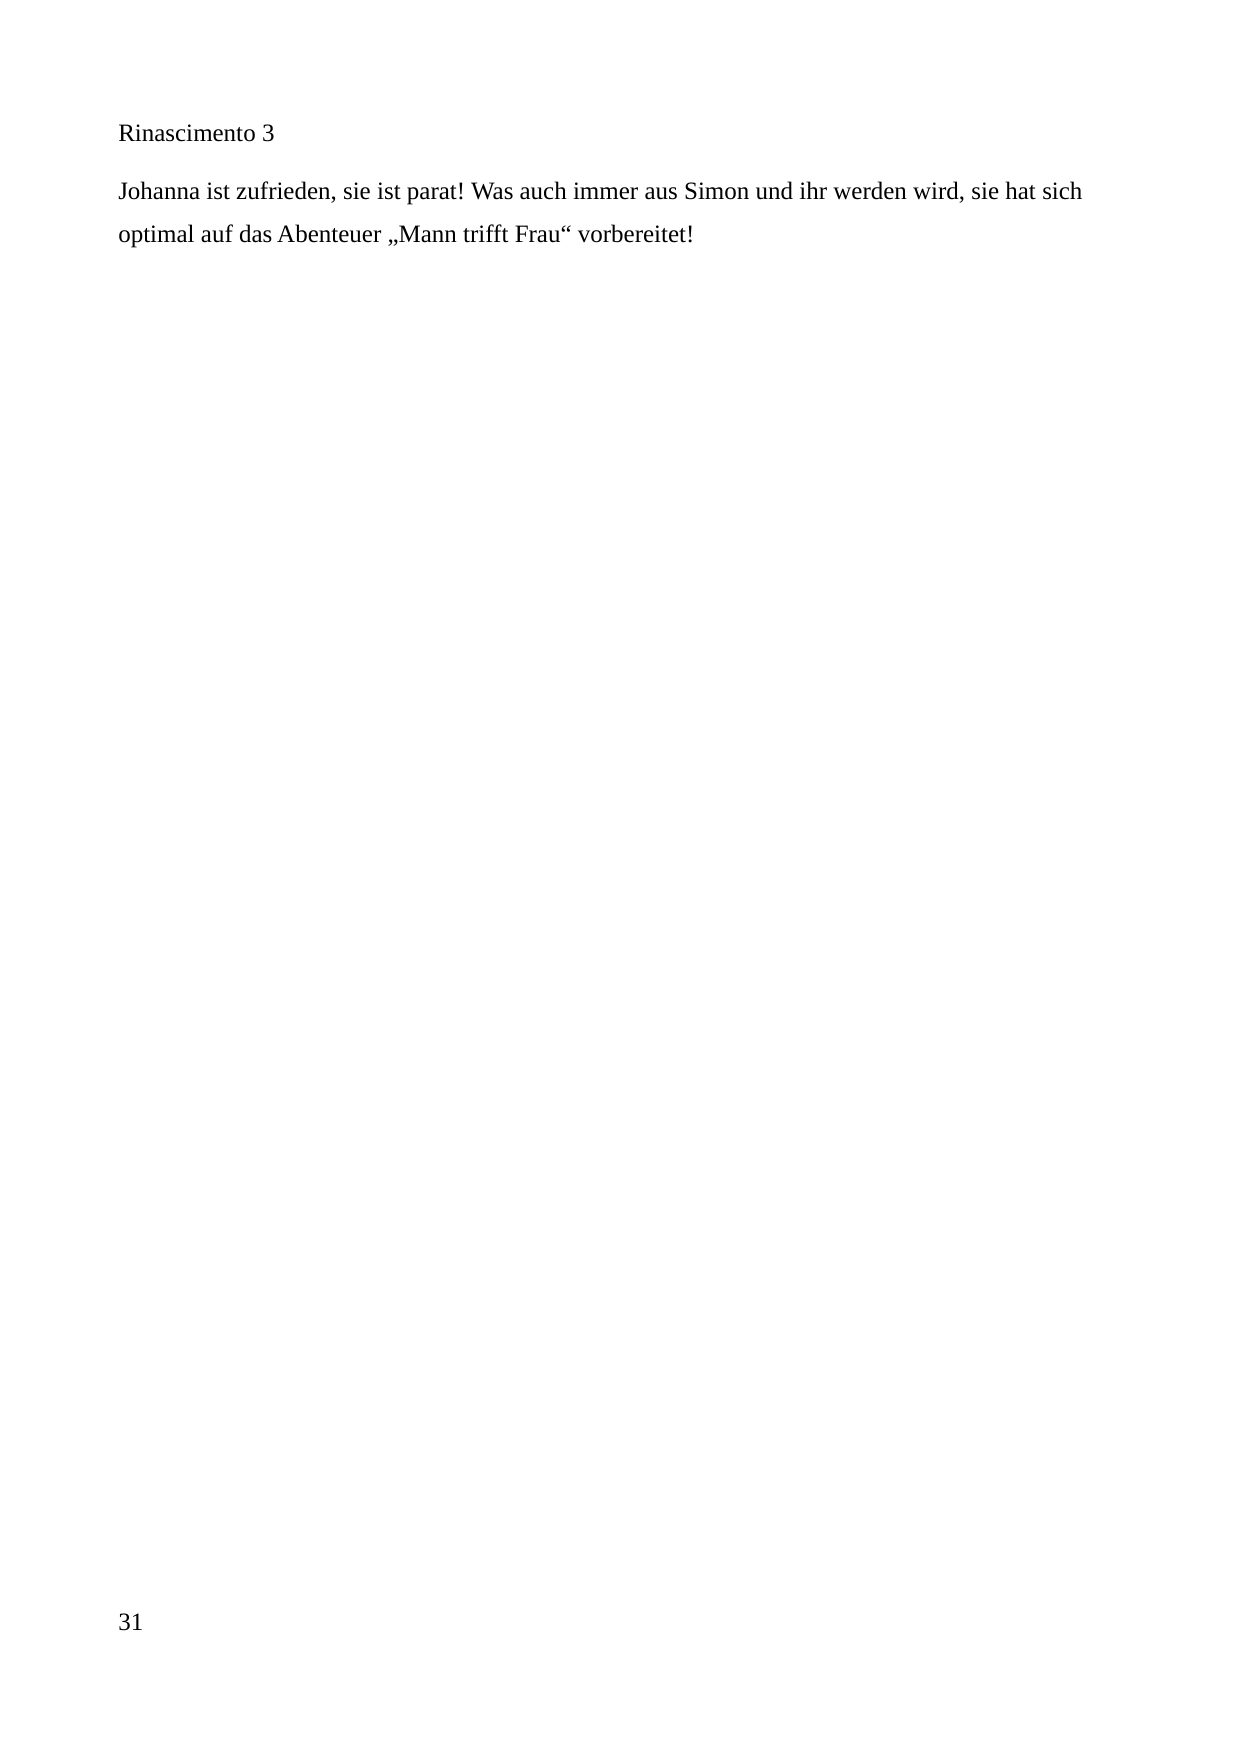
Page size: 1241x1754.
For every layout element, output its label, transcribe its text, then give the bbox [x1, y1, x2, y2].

text Johanna ist zufrieden, sie ist parat! Was auch immer aus Simon und ihr werden wird, sie hat sich optimal auf das Abenteuer „Mann trifft Frau“ vorbereitet! [118, 176, 1122, 248]
